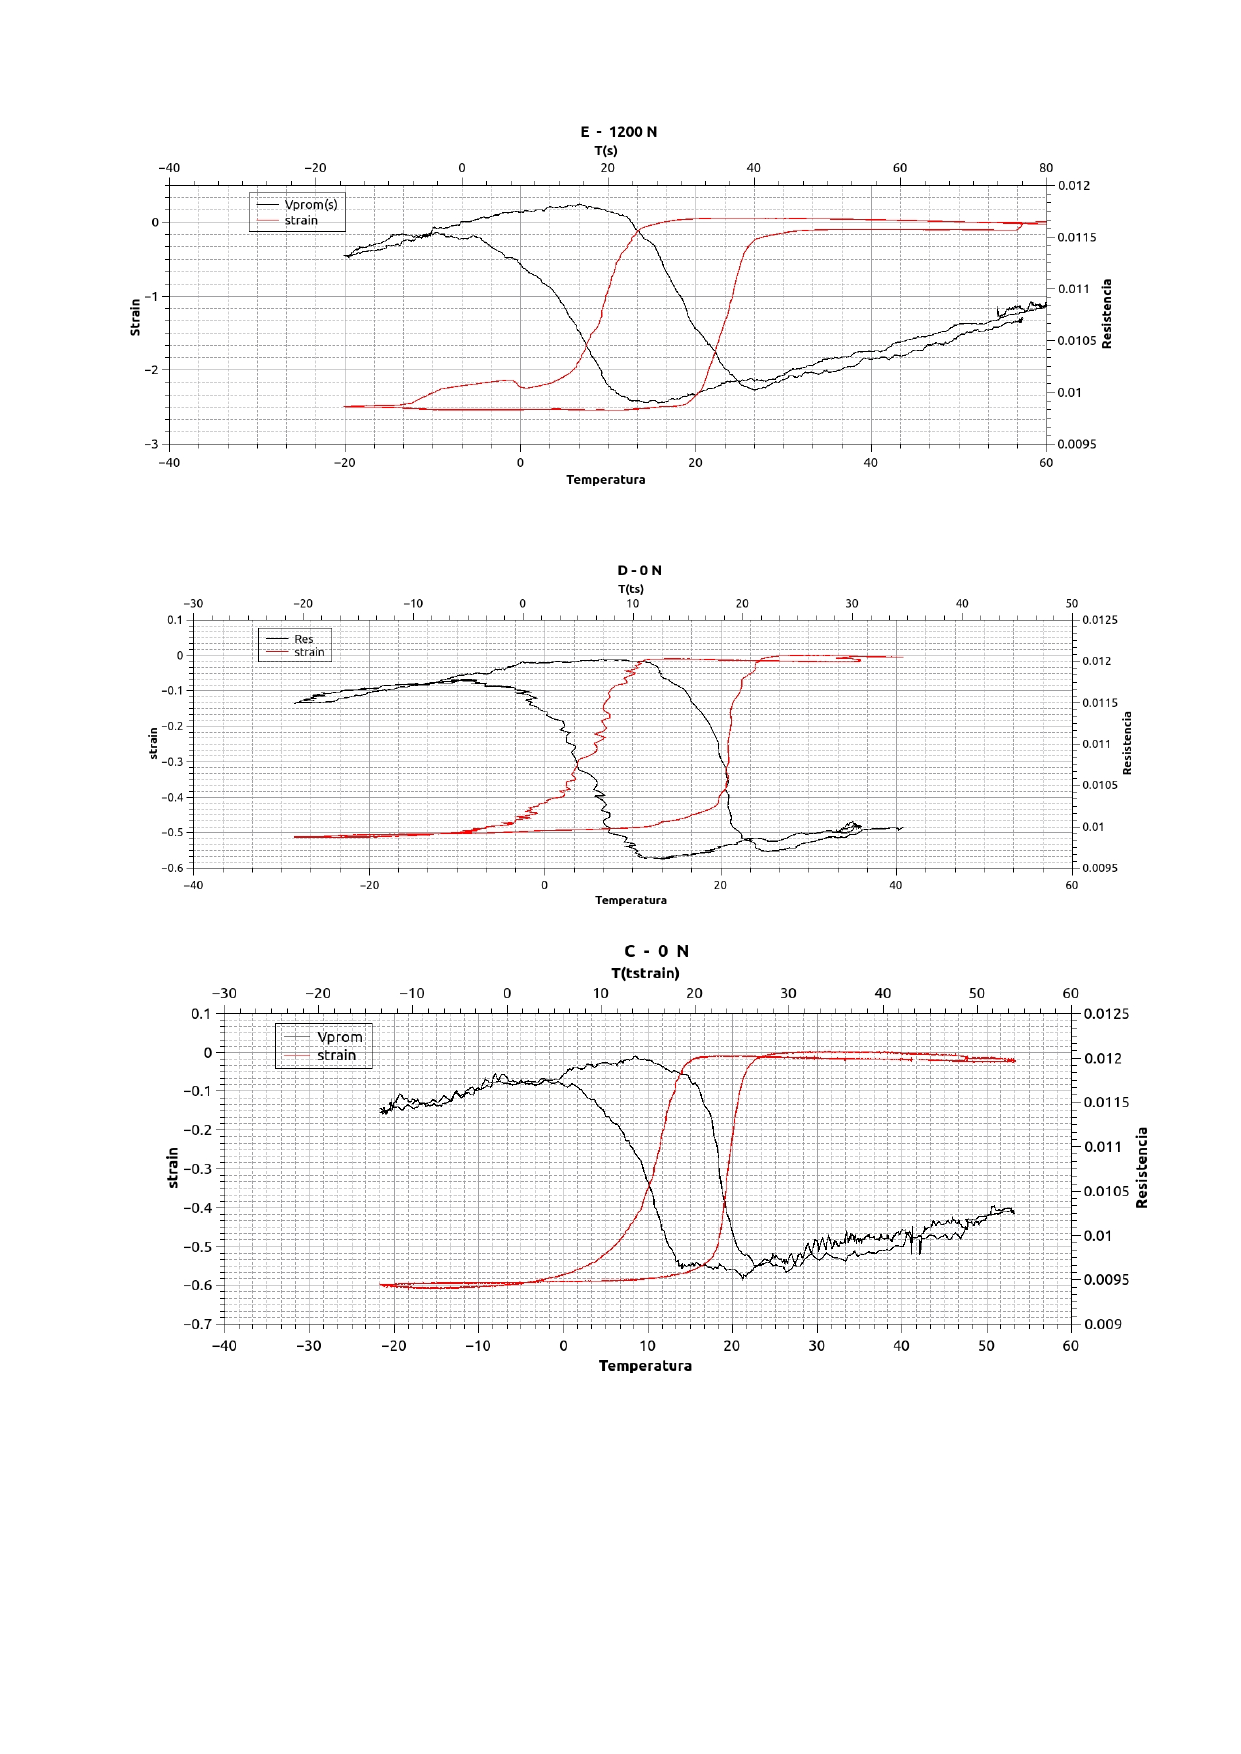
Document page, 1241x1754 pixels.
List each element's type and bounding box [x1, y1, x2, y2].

picture [118, 118, 1123, 491]
picture [154, 935, 1158, 1379]
picture [136, 557, 1141, 910]
